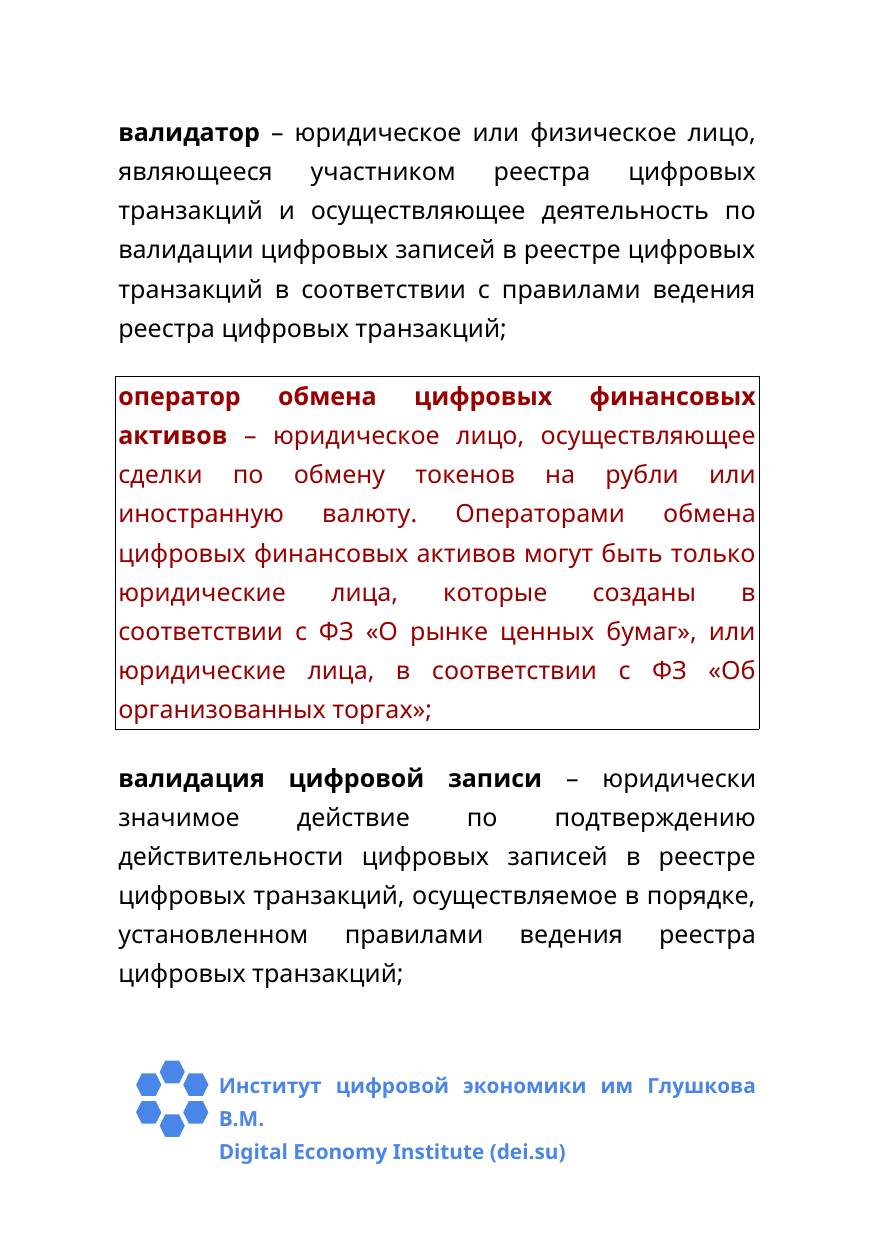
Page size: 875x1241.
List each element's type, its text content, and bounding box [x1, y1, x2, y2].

text валидатор – юридическое или физическое лицо, являющееся участником реестра цифровых транзакций и осуществляющее деятельность по валидации цифровых записей в реестре цифровых транзакций в соответствии с правилами ведения реестра цифровых транзакций; [118, 114, 756, 344]
text валидация цифровой записи – юридически значимое действие по подтверждению действительности цифровых записей в реестре цифровых транзакций, осуществляемое в порядке, установленном правилами ведения реестра цифровых транзакций; [118, 760, 756, 990]
text оператор обмена цифровых финансовых активов – юридическое лицо, осуществляющее сделки по обмену токенов на рубли или иностранную валюту. Операторами обмена цифровых финансовых активов могут быть только юридические лица, которые созданы в соответствии с ФЗ «О рынке ценных бумаг», или юридические лица, в соответствии с ФЗ «Об организованных торгах»; [116, 377, 759, 729]
